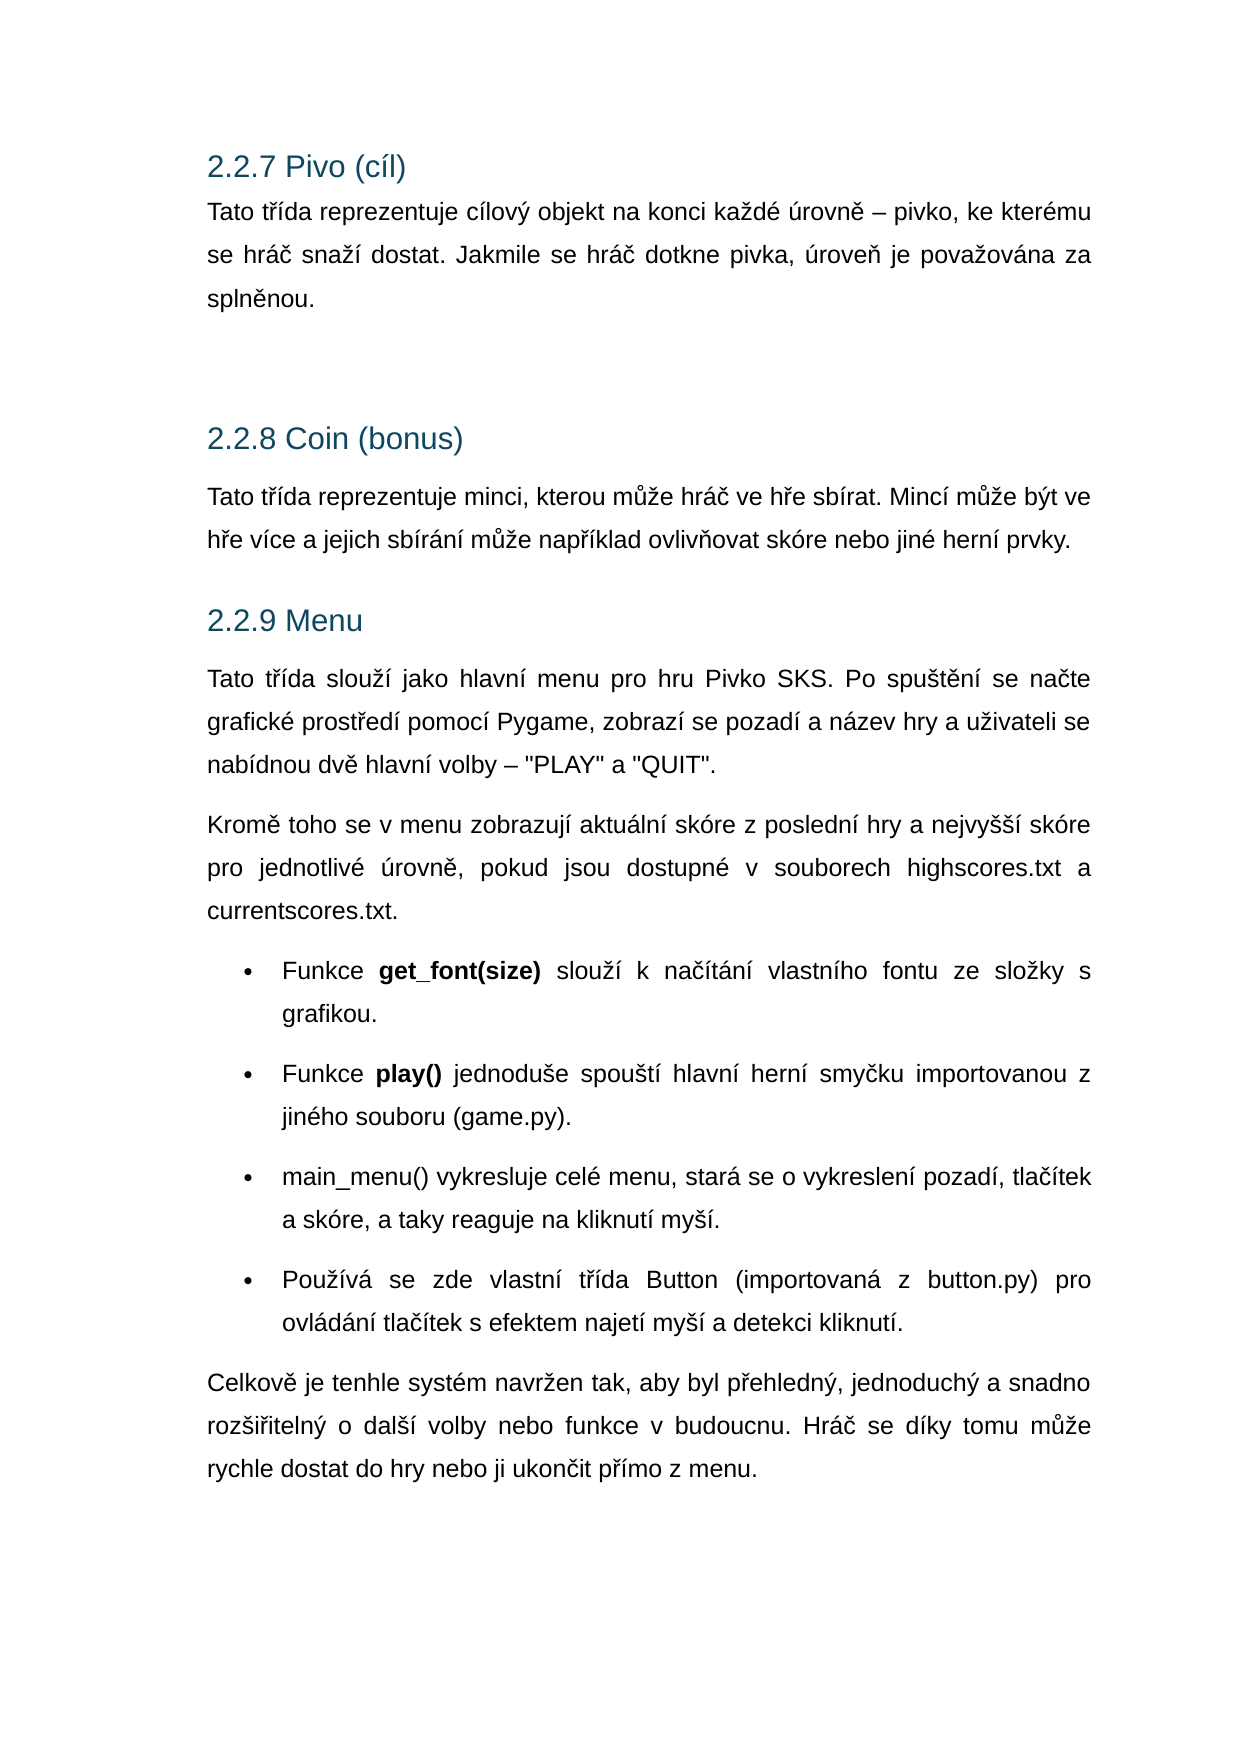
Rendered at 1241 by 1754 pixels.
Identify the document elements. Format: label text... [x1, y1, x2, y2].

text Tato třída reprezentuje cílový objekt na konci každé úrovně – pivko, ke kterému se hráč snaží dostat. Jakmile se hráč dotkne pivka, úroveň je považována za splněnou. [207, 197, 1092, 312]
subtitle 2.2.7 Pivo (cíl) [207, 148, 1092, 184]
subtitle 2.2.9 Menu [207, 602, 1092, 637]
text Tato třída reprezentuje minci, kterou může hráč ve hře sbírat. Mincí může být ve hře více a jejich sbírání může například ovlivňovat skóre nebo jiné herní prvky. [207, 482, 1092, 554]
list main_menu() vykresluje celé menu, stará se o vykreslení pozadí, tlačítek a skóre, a taky reaguje na kliknutí myší. [244, 1162, 1092, 1233]
text Kromě toho se v menu zobrazují aktuální skóre z poslední hry a nejvyšší skóre pro jednotlivé úrovně, pokud jsou dostupné v souborech highscores.txt a currentscores.txt. [207, 810, 1092, 925]
list Používá se zde vlastní třída Button (importovaná z button.py) pro ovládání tlačítek s efektem najetí myší a detekci kliknutí. [244, 1264, 1092, 1336]
text Tato třída slouží jako hlavní menu pro hru Pivko SKS. Po spuštění se načte grafické prostředí pomocí Pygame, zobrazí se pozadí a název hry a uživateli se nabídnou dvě hlavní volby – "PLAY" a "QUIT". [207, 664, 1092, 779]
list Funkce get_font(size) slouží k načítání vlastního fontu ze složky s grafikou. [244, 956, 1092, 1028]
text Celkově je tenhle systém navržen tak, aby byl přehledný, jednoduchý a snadno rozšiřitelný o další volby nebo funkce v budoucnu. Hráč se díky tomu může rychle dostat do hry nebo ji ukončit přímo z menu. [207, 1367, 1092, 1482]
subtitle 2.2.8 Coin (bonus) [207, 420, 1092, 456]
list Funkce play() jednoduše spouští hlavní herní smyčku importovanou z jiného souboru (game.py). [244, 1059, 1092, 1131]
